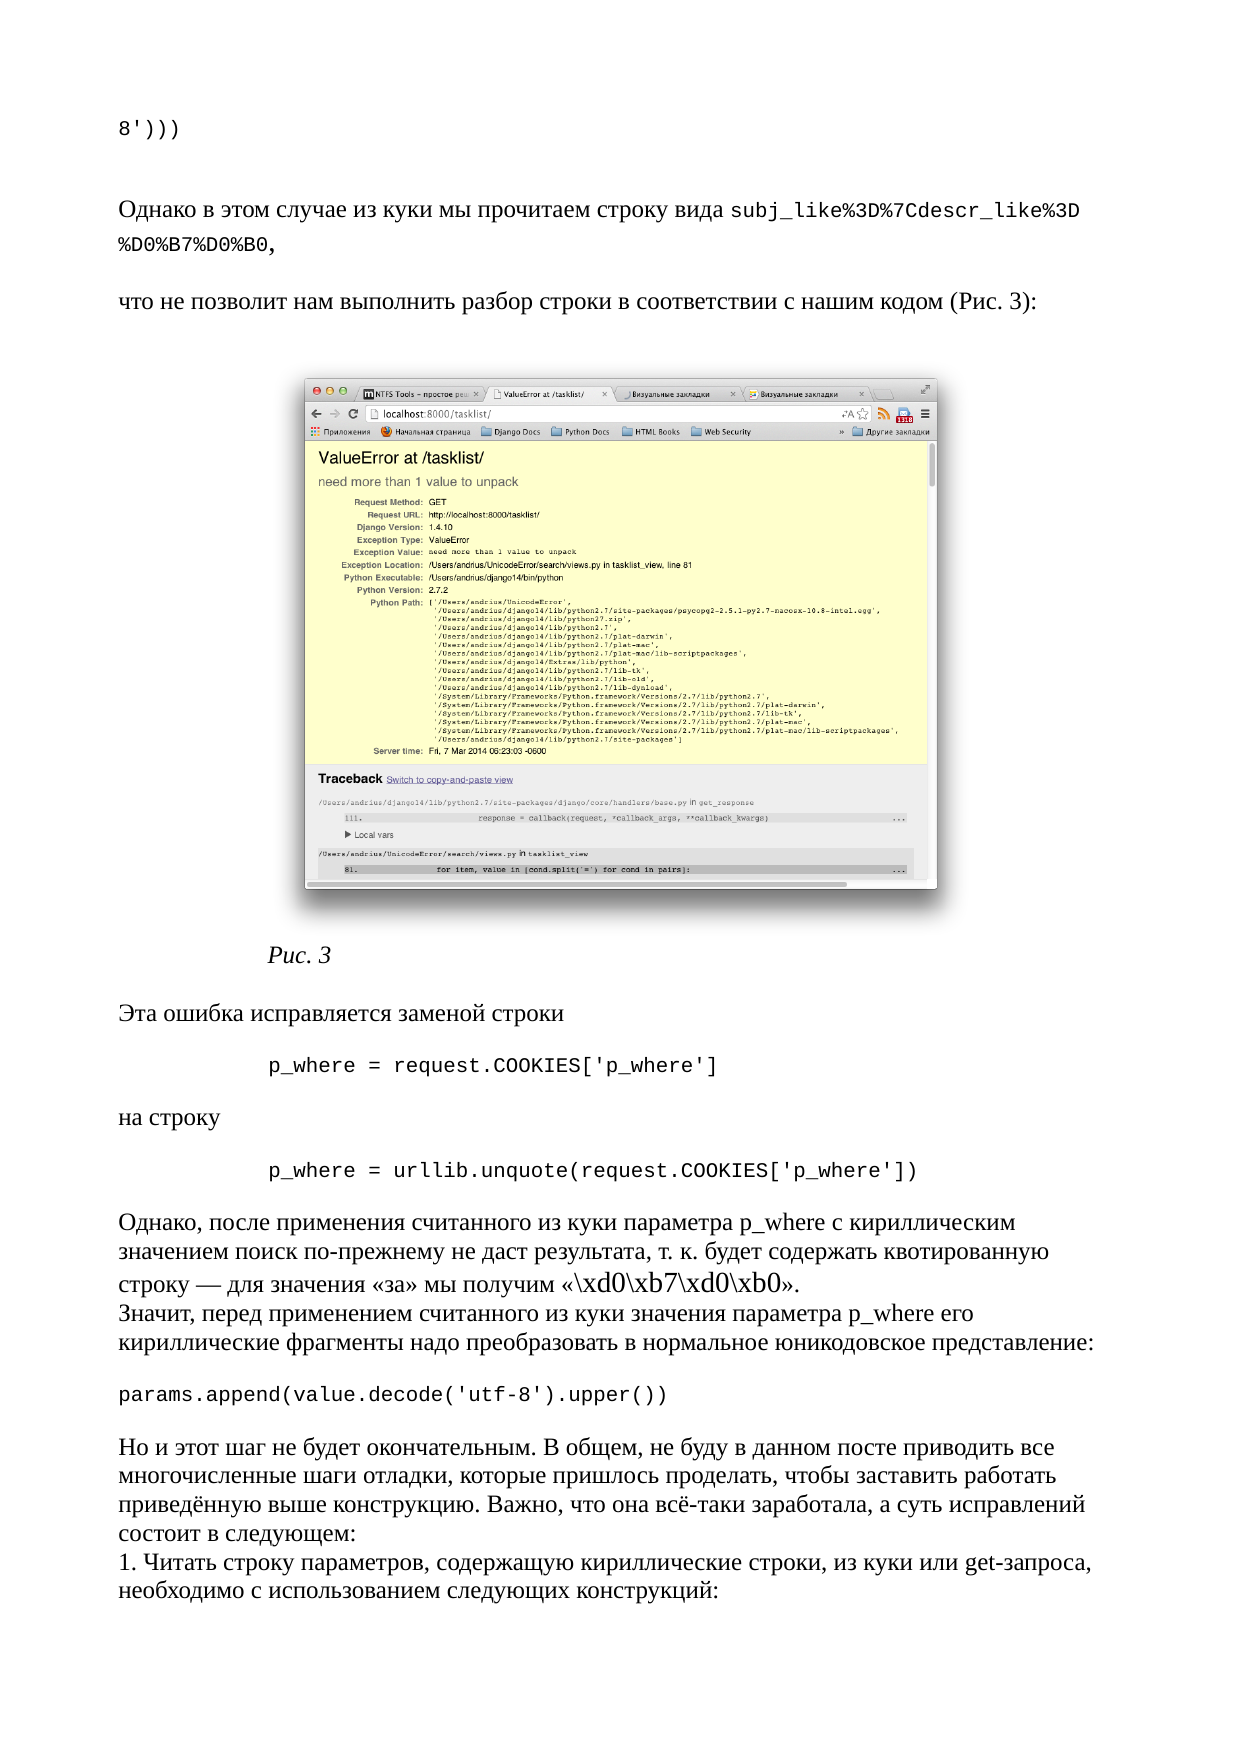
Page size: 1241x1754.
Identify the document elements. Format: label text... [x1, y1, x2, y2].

text Но и этот шаг не будет окончательным. В общем, не буду в данном посте приводить все многочисленные шаги отладки, которые пришлось проделать, чтобы заставить работать приведённую выше конструкцию. Важно, что она всё-таки заработала, а суть исправлений состоит в следующем: [118, 1432, 1122, 1547]
text Однако, после применения считанного из куки параметра p_where с кириллическим значением поиск по-прежнему не даст результата, т. к. будет содержать квотированную строку — для значения «за» мы получим «\xd0\xb7\xd0\xb0». [118, 1207, 1122, 1298]
text p_where = request.COOKIES['p_where'] [118, 1055, 1122, 1079]
text 8'))) [118, 118, 1122, 142]
text на строку [118, 1102, 1122, 1131]
text Однако в этом случае из куки мы прочитаем строку вида subj_like%3D%7Cdescr_like%3D%D0%B7%D0%B0, [118, 194, 1122, 257]
text что не позволит нам выполнить разбор строки в соответствии с нашим кодом (Рис. 3): [118, 286, 1122, 315]
text Рис. 3 [267, 941, 973, 969]
text params.append(value.decode('utf-8').upper()) [118, 1384, 1122, 1408]
text Значит, перед применением считанного из куки значения параметра p_where его кириллические фрагменты надо преобразовать в нормальное юникодовское представление: [118, 1298, 1122, 1356]
text 1. Читать строку параметров, содержащую кириллические строки, из куки или get-запроса, необходимо с использованием следующих конструкций: [118, 1547, 1122, 1604]
text p_where = urllib.unquote(request.COOKIES['p_where']) [118, 1160, 1122, 1183]
text Эта ошибка исправляется заменой строки [118, 998, 1122, 1026]
picture [267, 356, 973, 941]
